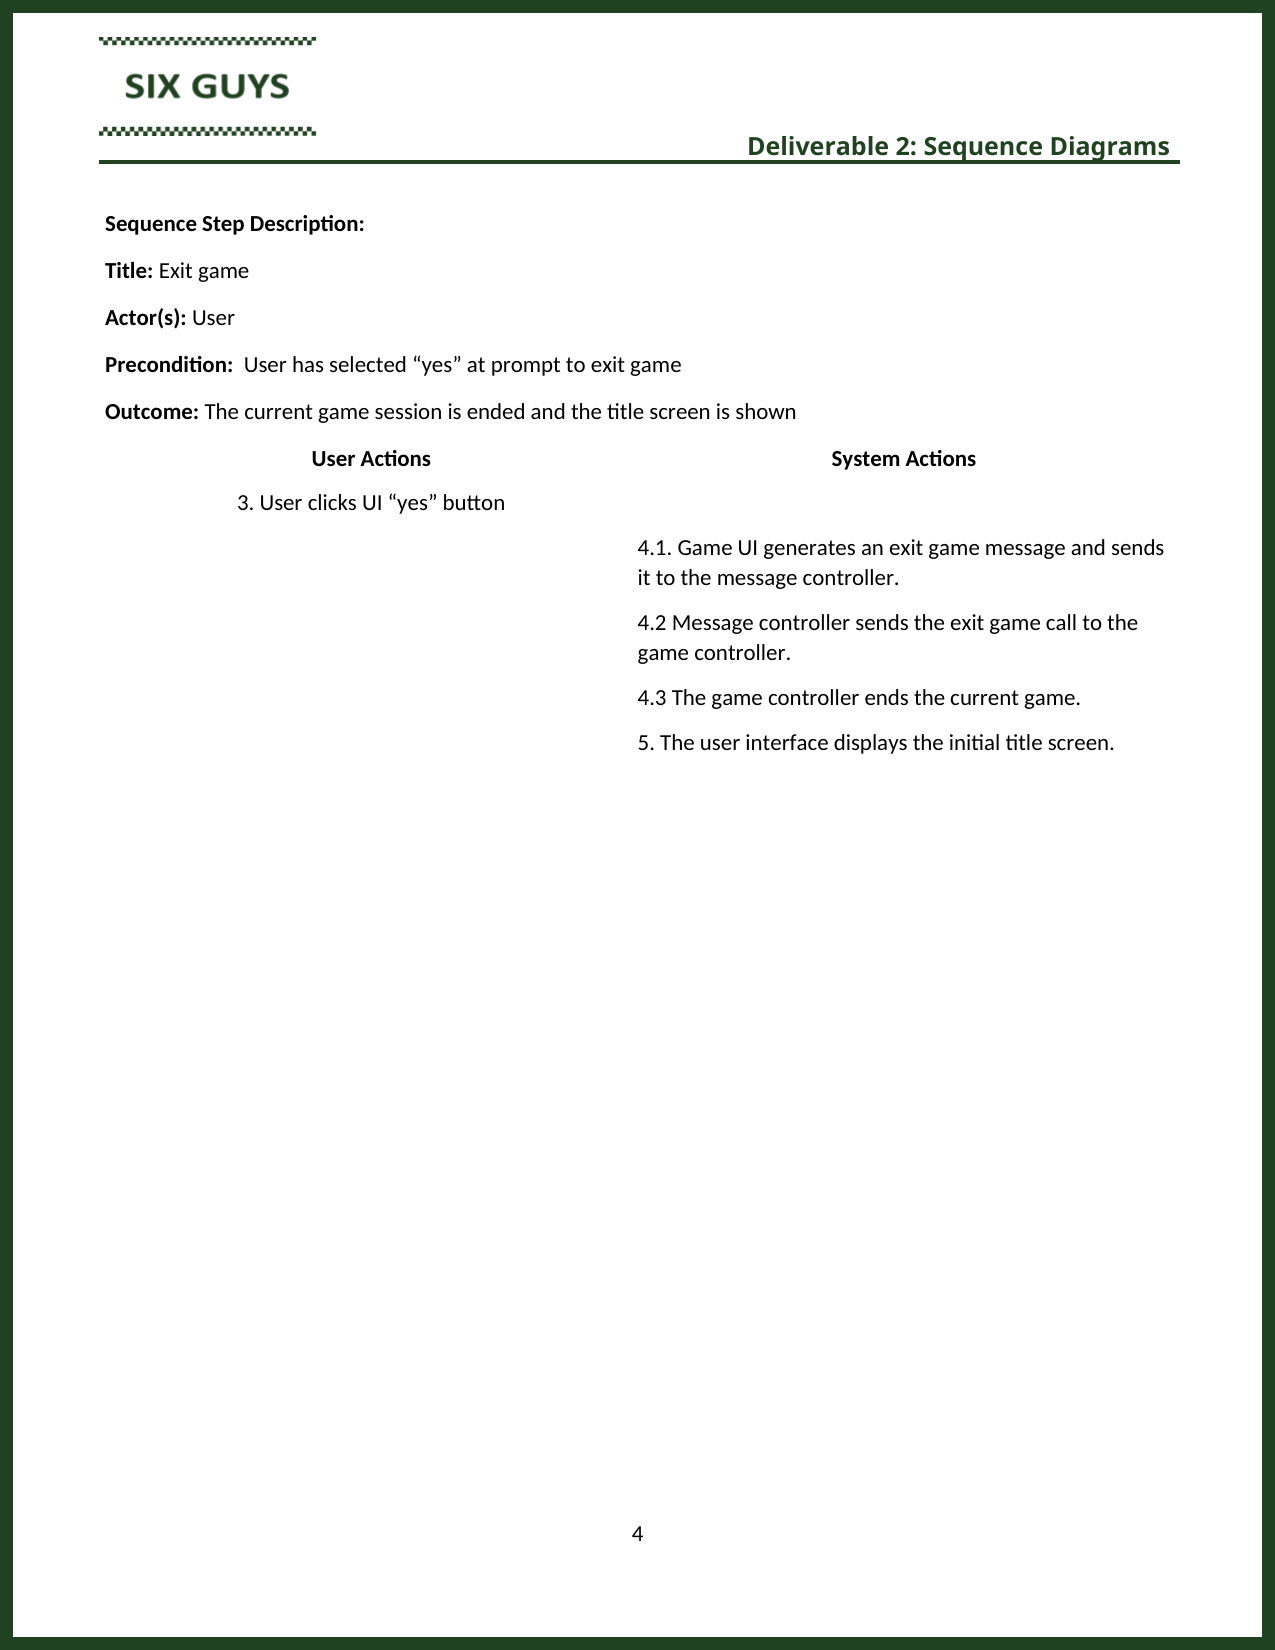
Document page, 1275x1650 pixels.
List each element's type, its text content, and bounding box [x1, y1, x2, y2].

table_cell 4.2 Message controller sends the exit game call to the game controller. [638, 608, 1170, 683]
text Title: Exit game [105, 256, 1170, 284]
table_header User Actions [105, 444, 637, 488]
picture [98, 37, 323, 136]
table_cell [105, 772, 637, 817]
table_cell 4.1. Game UI generates an exit game message and sends it to the message controller. [638, 533, 1170, 608]
table_cell 3. User clicks UI “yes” button [105, 489, 637, 533]
table_cell 5. The user interface displays the initial title screen. [638, 728, 1170, 772]
table_cell [105, 728, 637, 772]
text Precondition: User has selected “yes” at prompt to exit game [105, 350, 1170, 378]
table_header System Actions [638, 444, 1170, 488]
table_cell [105, 608, 637, 683]
table_cell [638, 489, 1170, 533]
table_cell [105, 533, 637, 608]
text Actor(s): User [105, 303, 1170, 331]
text Outcome: The current game session is ended and the title screen is shown [105, 397, 1170, 425]
table_cell 4.3 The game controller ends the current game. [638, 683, 1170, 728]
text Sequence Step Description: [105, 209, 1170, 237]
table_cell [105, 817, 637, 862]
table_cell [638, 817, 1170, 862]
table_cell [105, 683, 637, 728]
table_cell [638, 772, 1170, 817]
